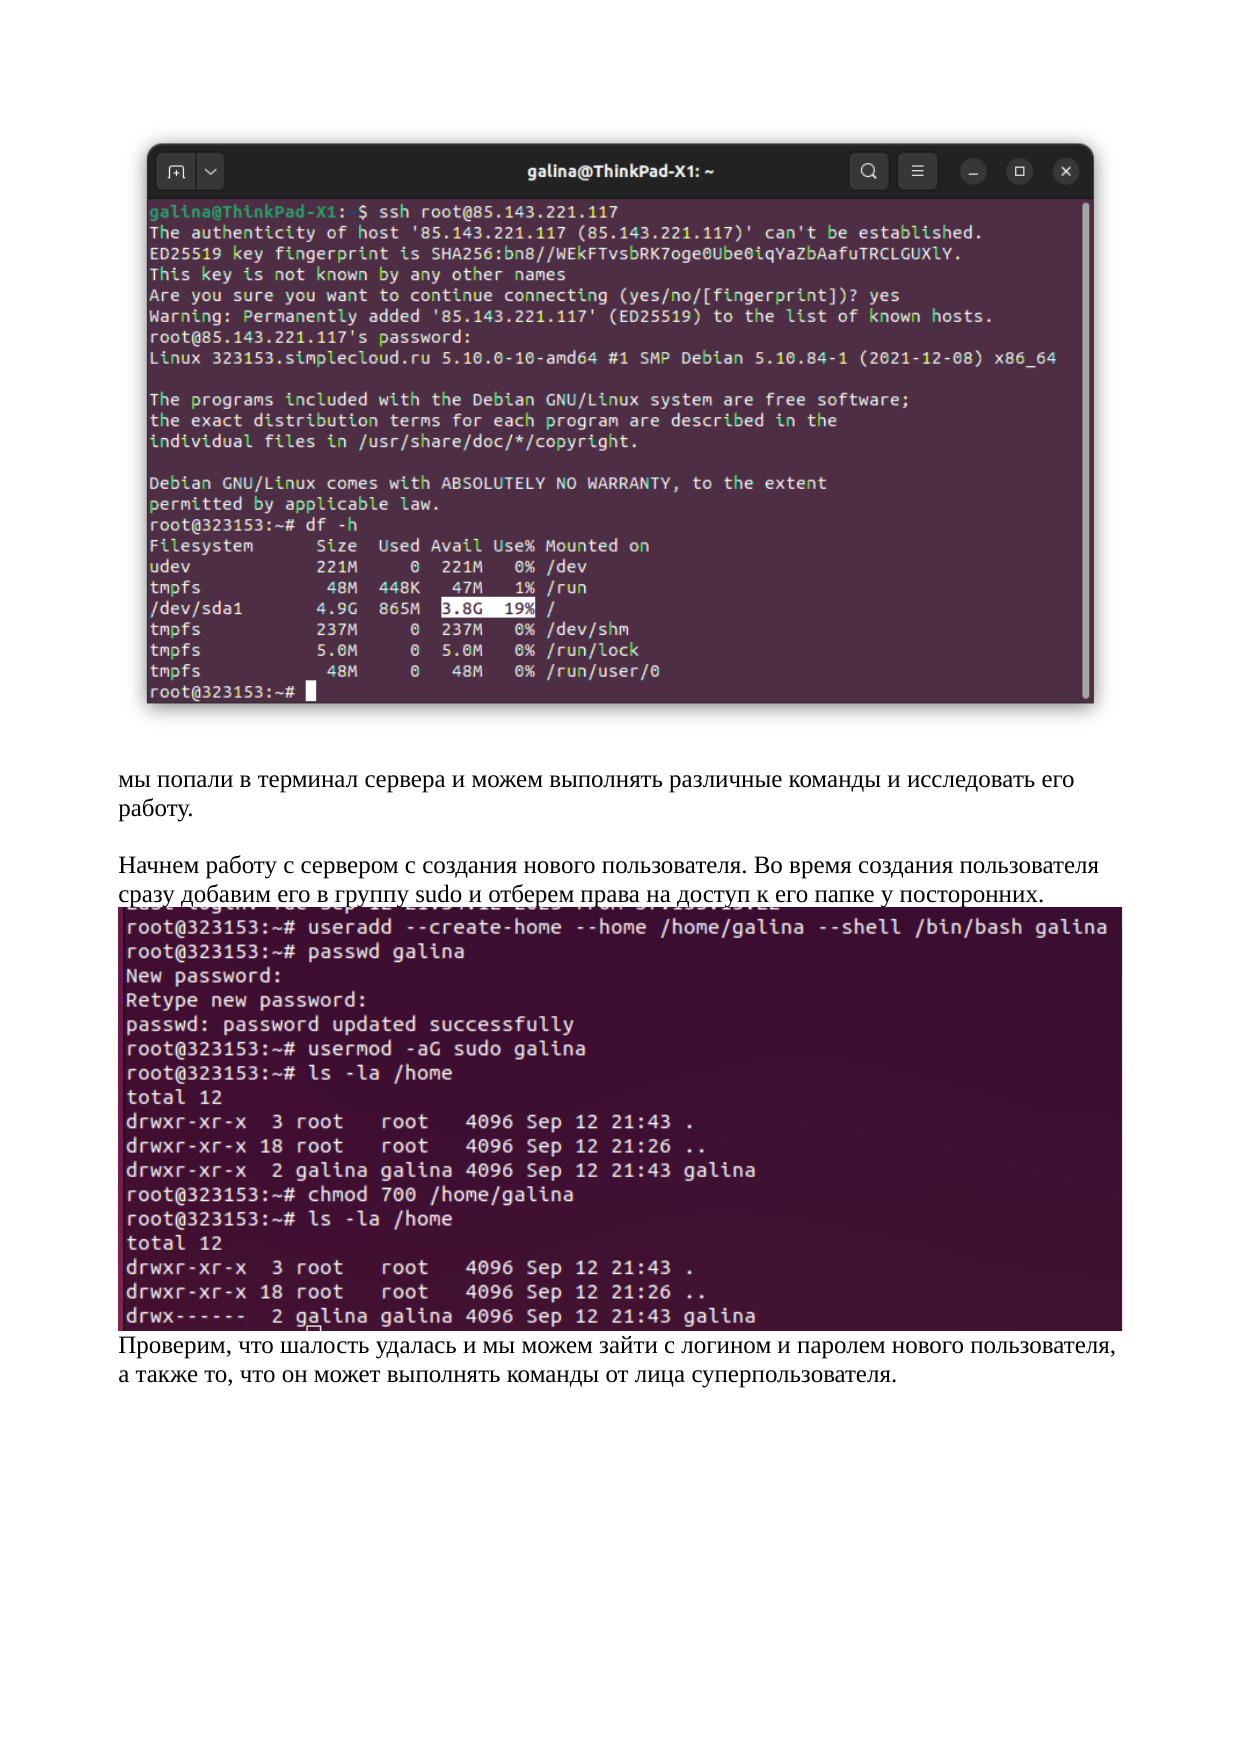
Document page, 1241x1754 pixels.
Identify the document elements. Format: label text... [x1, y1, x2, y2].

text мы попали в терминал сервера и можем выполнять различные команды и исследовать его работу. [118, 764, 1122, 822]
text Проверим, что шалость удалась и мы можем зайти с логином и паролем нового пользователя, а также то, что он может выполнять команды от лица суперпользователя. [118, 1331, 1122, 1388]
picture [118, 907, 1123, 1331]
picture [118, 118, 1123, 736]
text Начнем работу с сервером с создания нового пользователя. Во время создания пользователя сразу добавим его в группу sudo и отберем права на доступ к его папке у посторонних. [118, 850, 1122, 907]
